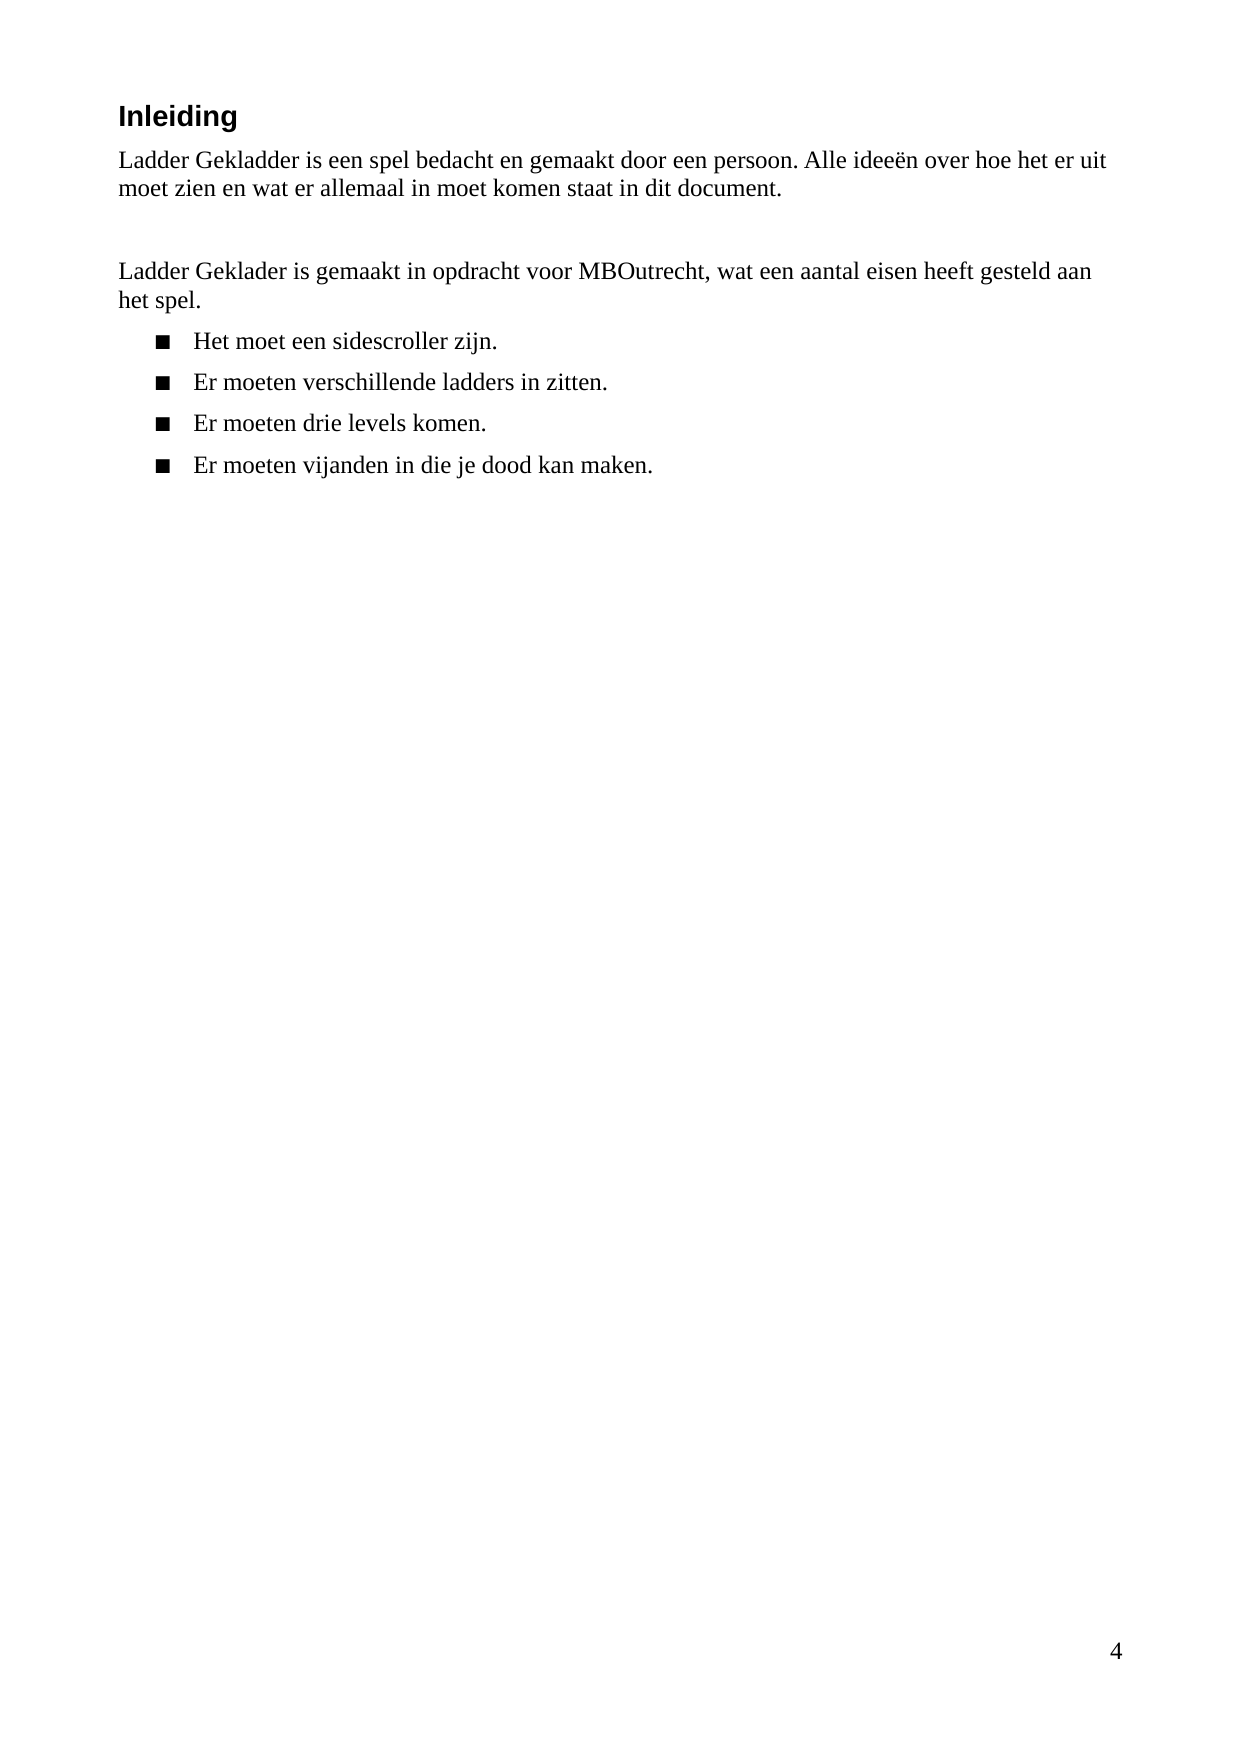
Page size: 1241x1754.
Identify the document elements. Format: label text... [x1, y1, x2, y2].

text Ladder Gekladder is een spel bedacht en gemaakt door een persoon. Alle ideeën over hoe het er uit moet zien en wat er allemaal in moet komen staat in dit document. [118, 145, 1122, 202]
list Het moet een sidescroller zijn. [156, 326, 1122, 355]
subtitle Inleiding [118, 99, 1122, 132]
list Er moeten vijanden in die je dood kan maken. [156, 450, 1122, 478]
text Ladder Geklader is gemaakt in opdracht voor MBOutrecht, wat een aantal eisen heeft gesteld aan het spel. [118, 256, 1122, 313]
list Er moeten verschillende ladders in zitten. [156, 367, 1122, 396]
list Er moeten drie levels komen. [156, 408, 1122, 437]
